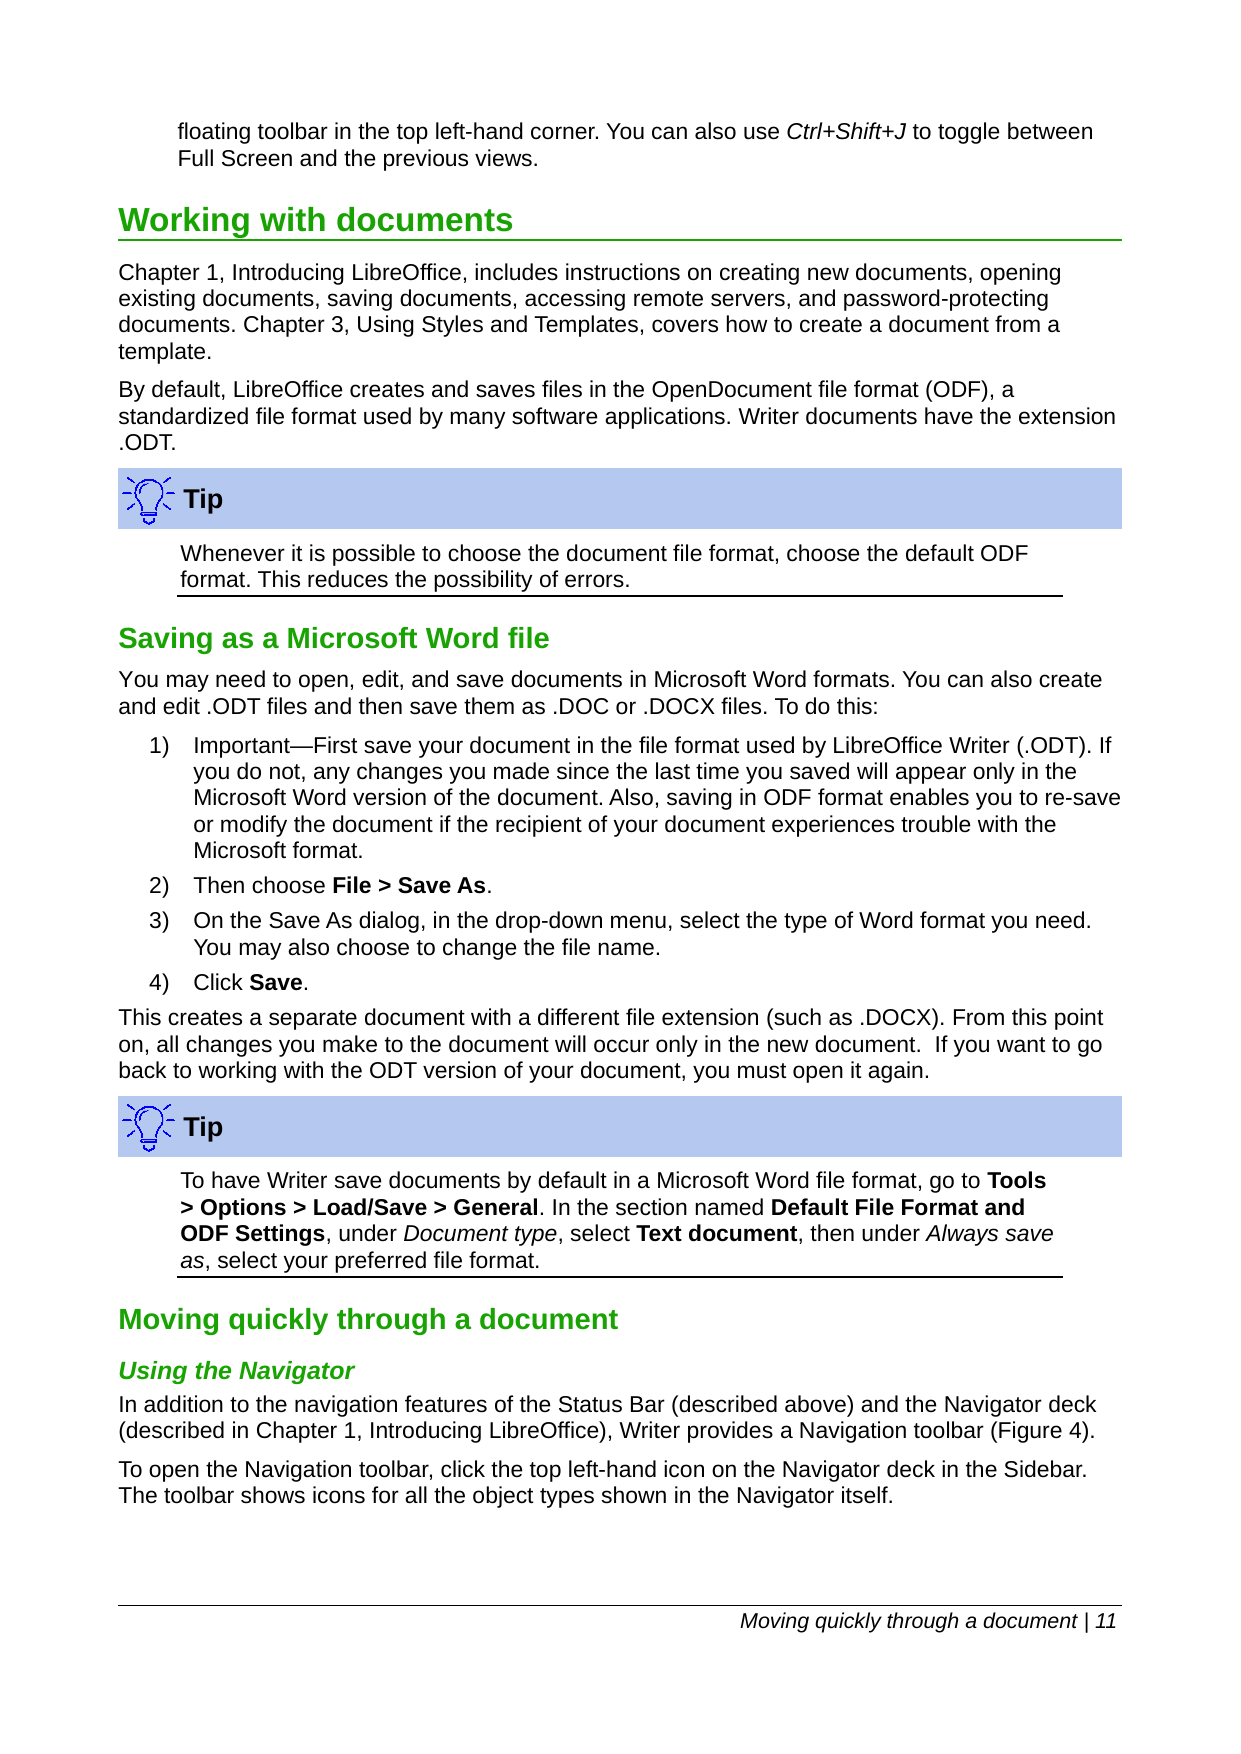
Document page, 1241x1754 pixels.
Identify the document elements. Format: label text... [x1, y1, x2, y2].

subtitle Tip [118, 1096, 1122, 1157]
list Then choose File > Save As. [169, 872, 1122, 899]
text This creates a separate document with a different file extension (such as .DOCX). From this point on, all changes you make to the document will occur only in the new document. If you want to go back to working with the ODT version of your document, you must open it again. [118, 1004, 1122, 1083]
list Important—First save your document in the file format used by LibreOffice Writer (.ODT). If you do not, any changes you made since the last time you saved will appear only in the Microsoft Word version of the document. Also, saving in ODF format enables you to re-save or modify the document if the recipient of your document experiences trouble with the Microsoft format. [169, 732, 1122, 863]
picture [119, 1096, 179, 1156]
text In addition to the navigation features of the Status Bar (described above) and the Navigator deck (described in Chapter 1, Introducing LibreOffice), Writer provides a Navigation toolbar (Figure 4). [118, 1391, 1122, 1443]
subtitle Moving quickly through a document [118, 1302, 1122, 1335]
text You may need to open, edit, and save documents in Microsoft Word formats. You can also create and edit .ODT files and then save them as .DOC or .DOCX files. To do this: [118, 666, 1122, 719]
subtitle Saving as a Microsoft Word file [118, 621, 1122, 655]
text By default, LibreOffice creates and saves files in the OpenDocument file format (ODF), a standardized file format used by many software applications. Writer documents have the extension .ODT. [118, 376, 1122, 456]
list On the Save As dialog, in the drop-down menu, select the type of Word format you need. You may also choose to change the file name. [169, 907, 1122, 960]
picture [119, 469, 179, 529]
subtitle Working with documents [118, 200, 1122, 239]
text Whenever it is possible to choose the document file format, choose the default ODF format. This reduces the possibility of errors. [177, 537, 1063, 595]
text To open the Navigation toolbar, click the top left-hand icon on the Navigator deck in the Sidebar. The toolbar shows icons for all the object types shown in the Navigator itself. [118, 1456, 1122, 1508]
text To have Writer save documents by default in a Microsoft Word file format, go to Tools > Options > Load/Save > General. In the section named Default File Format and ODF Settings, under Document type, select Text document, then under Always save as, select your preferred file format. [177, 1164, 1063, 1276]
text floating toolbar in the top left-hand corner. You can also use Ctrl+Shift+J to toggle between Full Screen and the previous views. [177, 118, 1122, 171]
list Click Save. [169, 969, 1122, 995]
subtitle Using the Navigator [118, 1356, 1122, 1384]
text Chapter 1, Introducing LibreOffice, includes instructions on creating new documents, opening existing documents, saving documents, accessing remote servers, and password-protecting documents. Chapter 3, Using Styles and Templates, covers how to create a document from a template. [118, 258, 1122, 364]
subtitle Tip [118, 468, 1122, 529]
